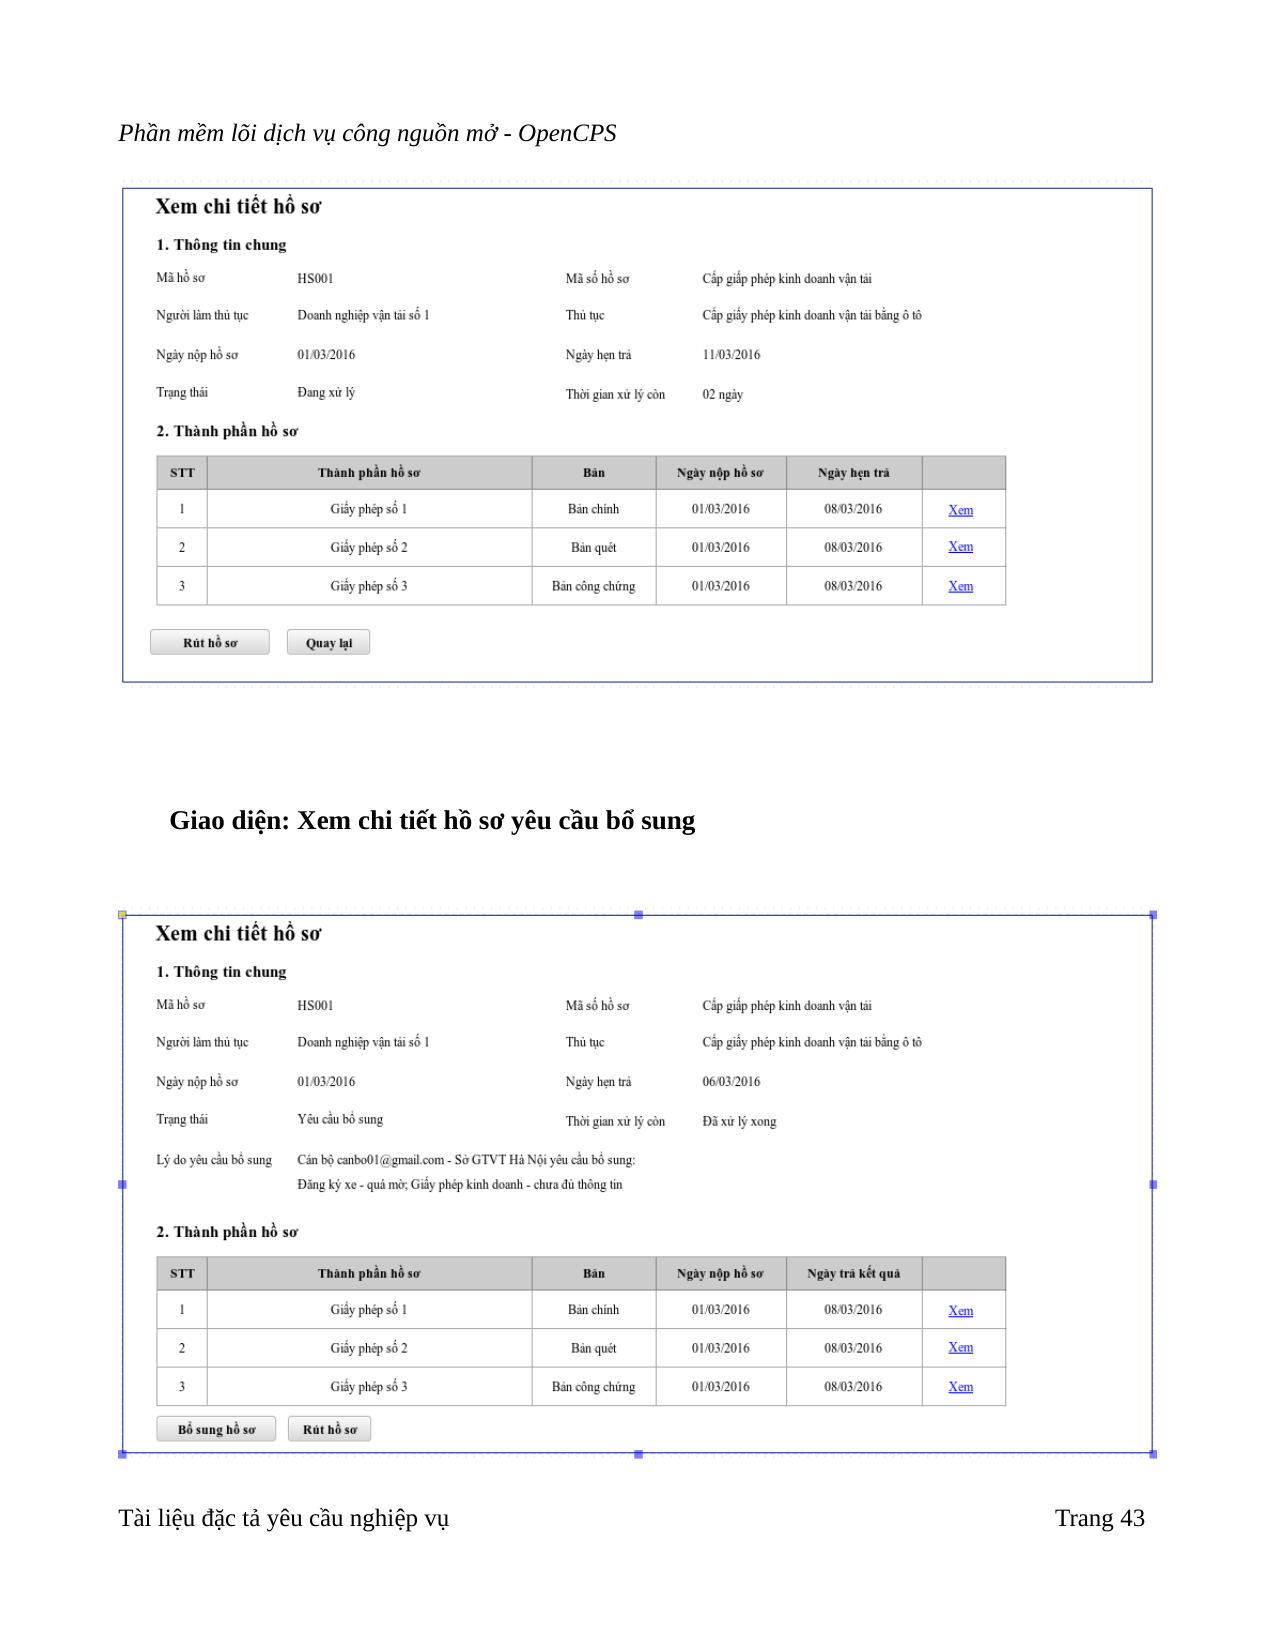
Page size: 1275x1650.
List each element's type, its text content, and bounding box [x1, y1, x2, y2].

picture [118, 176, 1157, 688]
picture [118, 902, 1157, 1464]
subtitle Giao diện: Xem chi tiết hồ sơ yêu cầu bổ sung [169, 804, 1157, 835]
